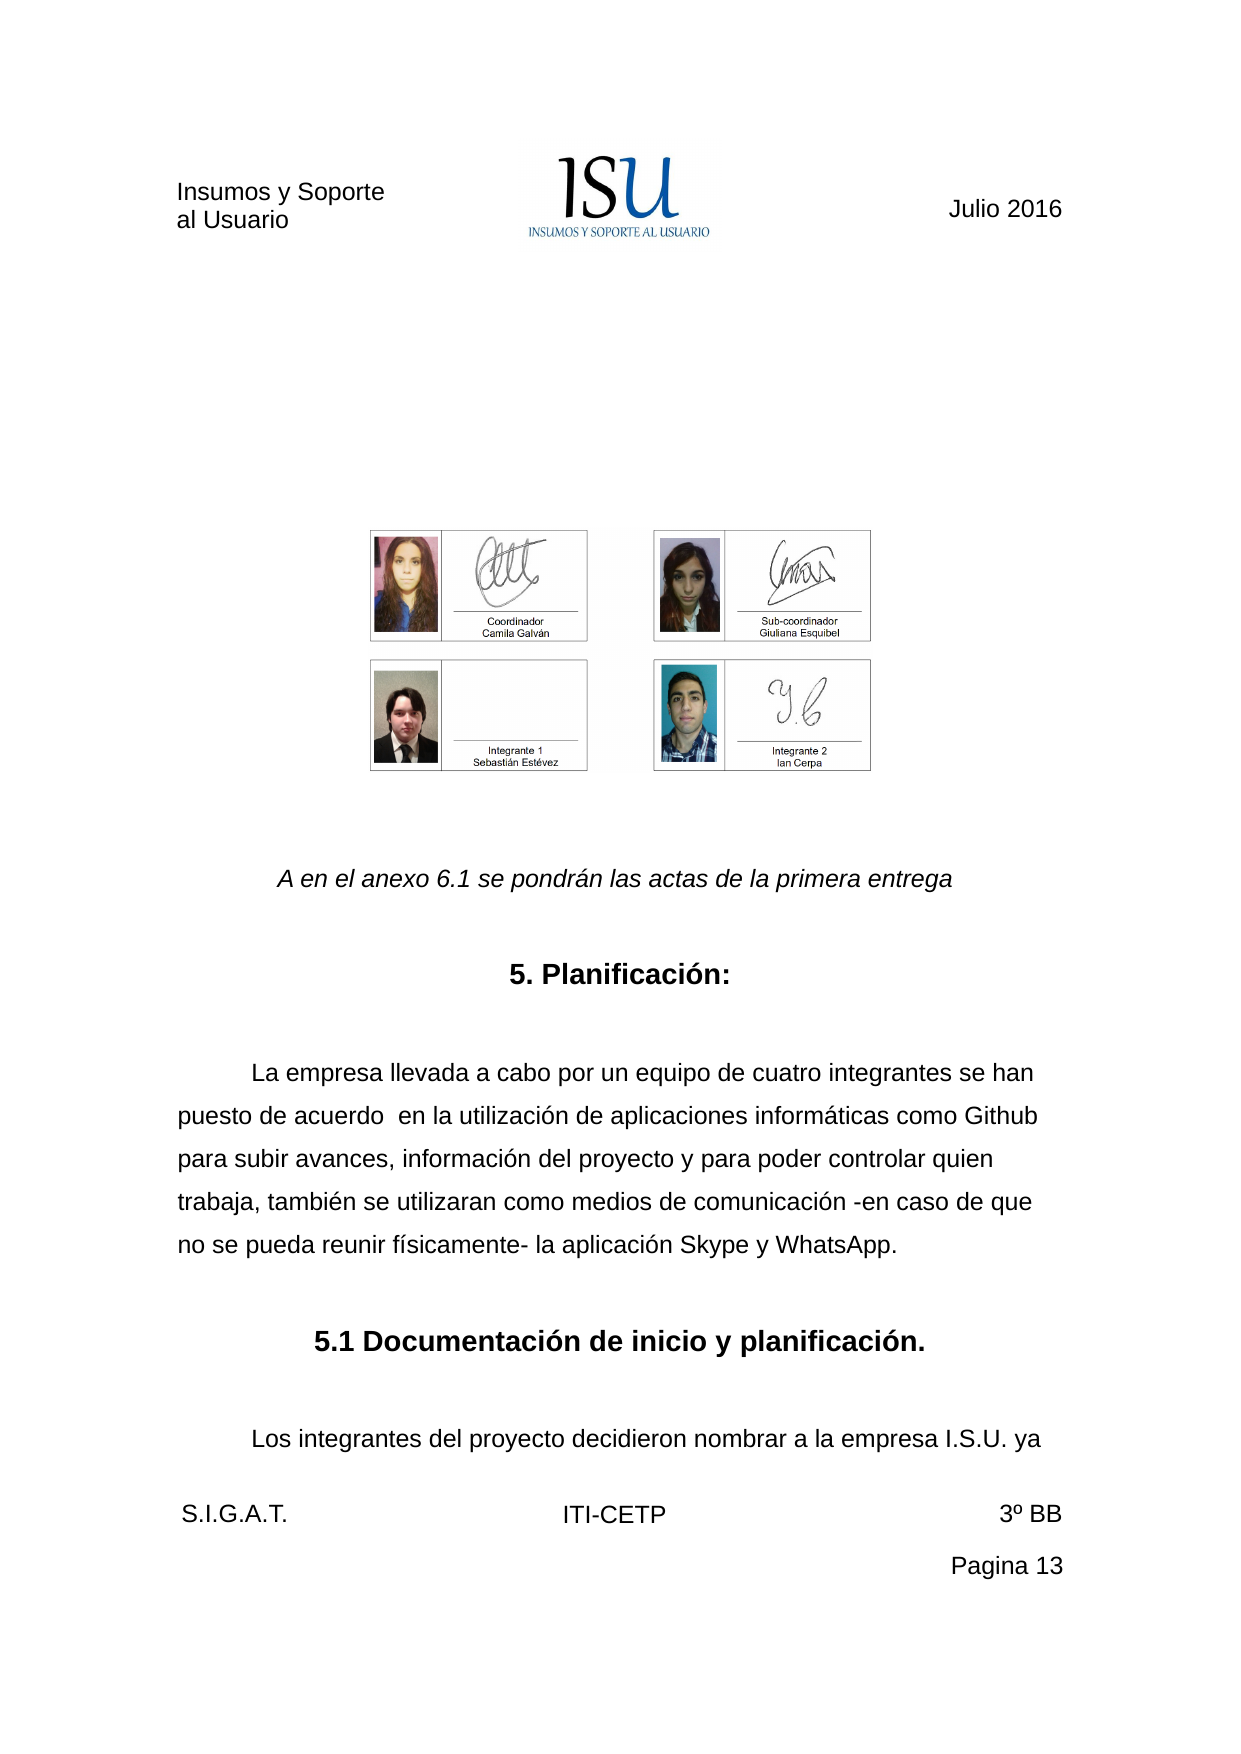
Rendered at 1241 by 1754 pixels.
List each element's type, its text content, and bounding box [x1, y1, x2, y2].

text 5. Planificación: [177, 957, 1063, 991]
text 5.1 Documentación de inicio y planificación. [177, 1323, 1063, 1357]
text Los integrantes del proyecto decidieron nombrar a la empresa I.S.U. ya [177, 1424, 1063, 1453]
text La empresa llevada a cabo por un equipo de cuatro integrantes se han puesto de acuerdo en la utilización de aplicaciones informáticas como Github para subir avances, información del proyecto y para poder controlar quien trabaja, también se utilizaran como medios de comunicación -en caso de que no se pueda reunir físicamente- la aplicación Skype y WhatsApp. [177, 1058, 1063, 1259]
text A en el anexo 6.1 se pondrán las actas de la primera entrega [177, 863, 1063, 892]
